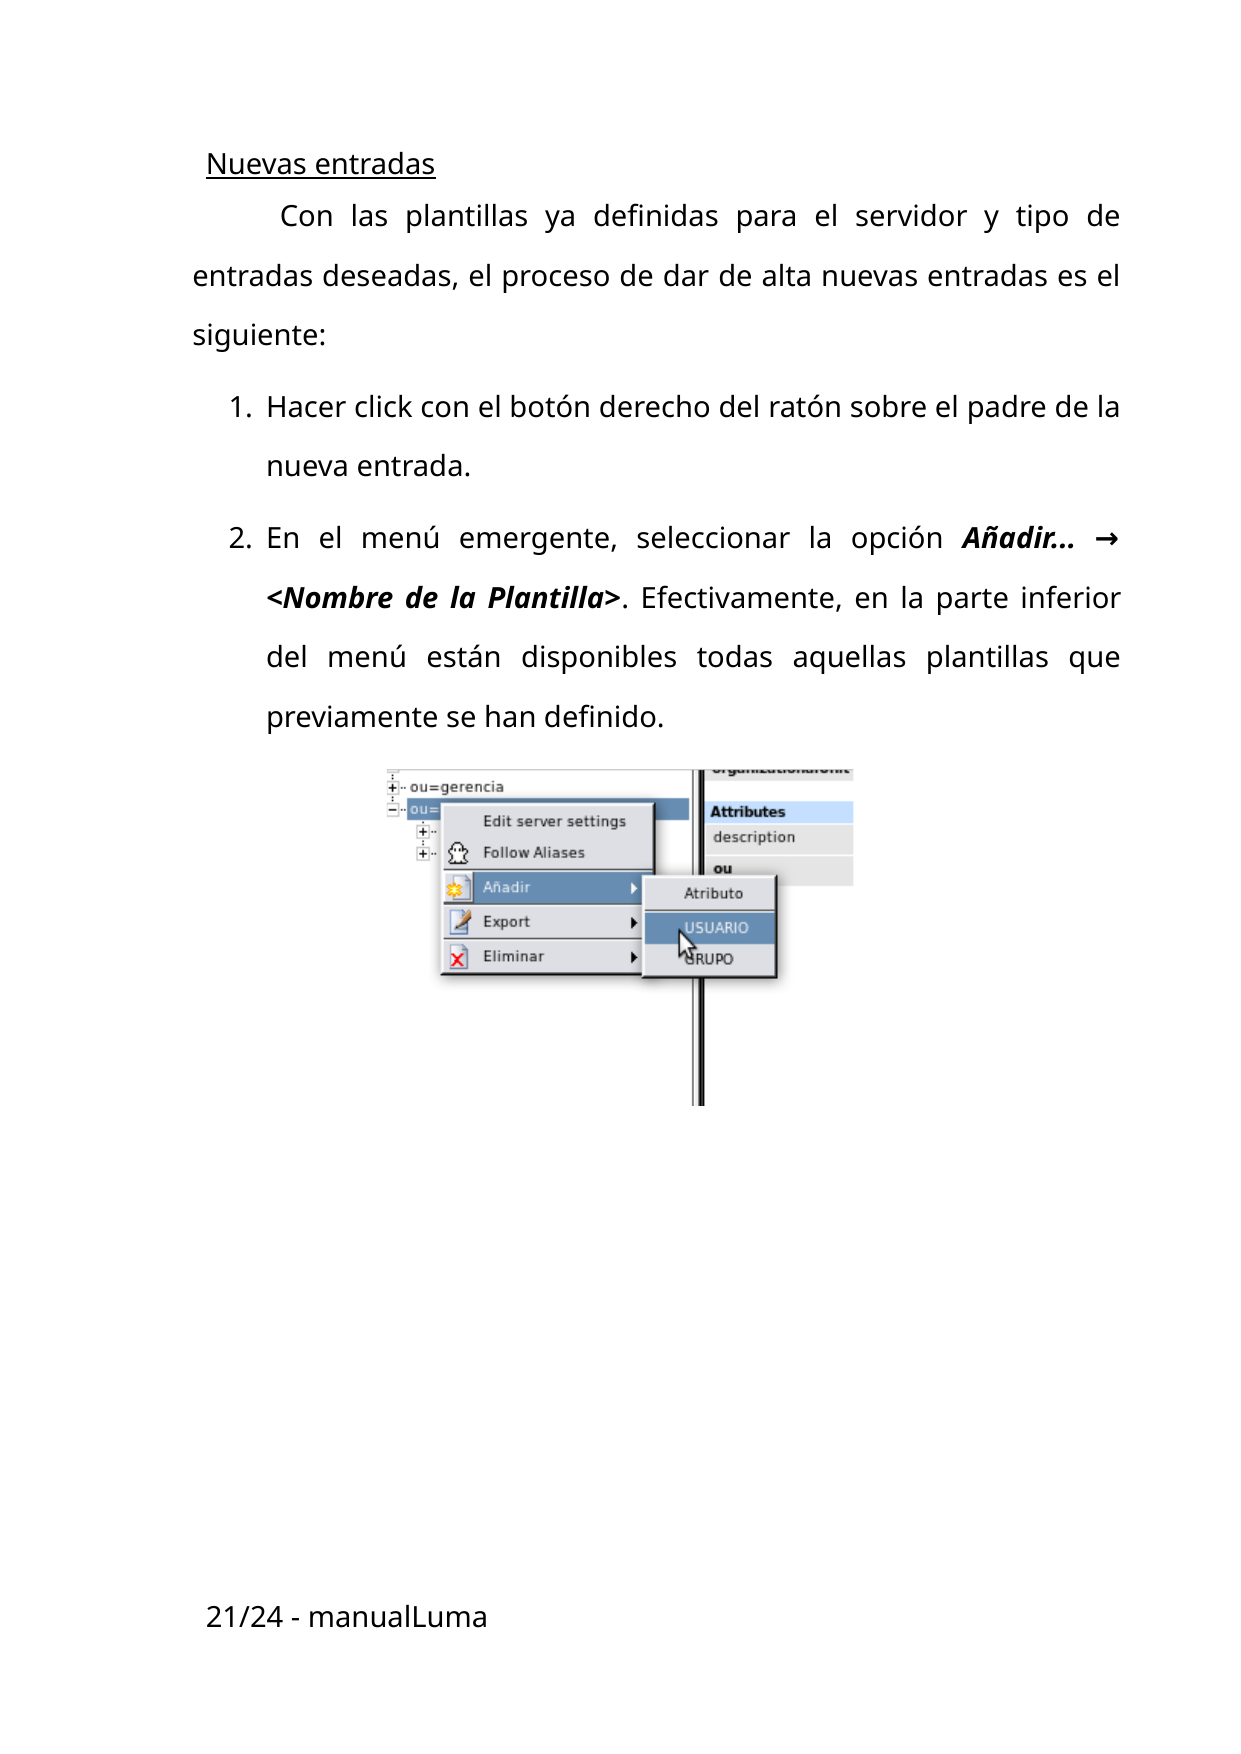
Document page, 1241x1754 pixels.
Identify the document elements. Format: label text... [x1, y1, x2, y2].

list En el menú emergente, seleccionar la opción Añadir... → <Nombre de la Plantilla>. Efectivamente, en la parte inferior del menú están disponibles todas aquellas plantillas que previamente se han definido. [228, 518, 1122, 736]
subtitle Nuevas entradas [206, 143, 1122, 183]
picture [386, 767, 854, 1106]
text Con las plantillas ya definidas para el servidor y tipo de entradas deseadas, el proceso de dar de alta nuevas entradas es el siguiente: [132, 195, 1122, 354]
list Hacer click con el botón derecho del ratón sobre el padre de la nueva entrada. [228, 386, 1122, 485]
